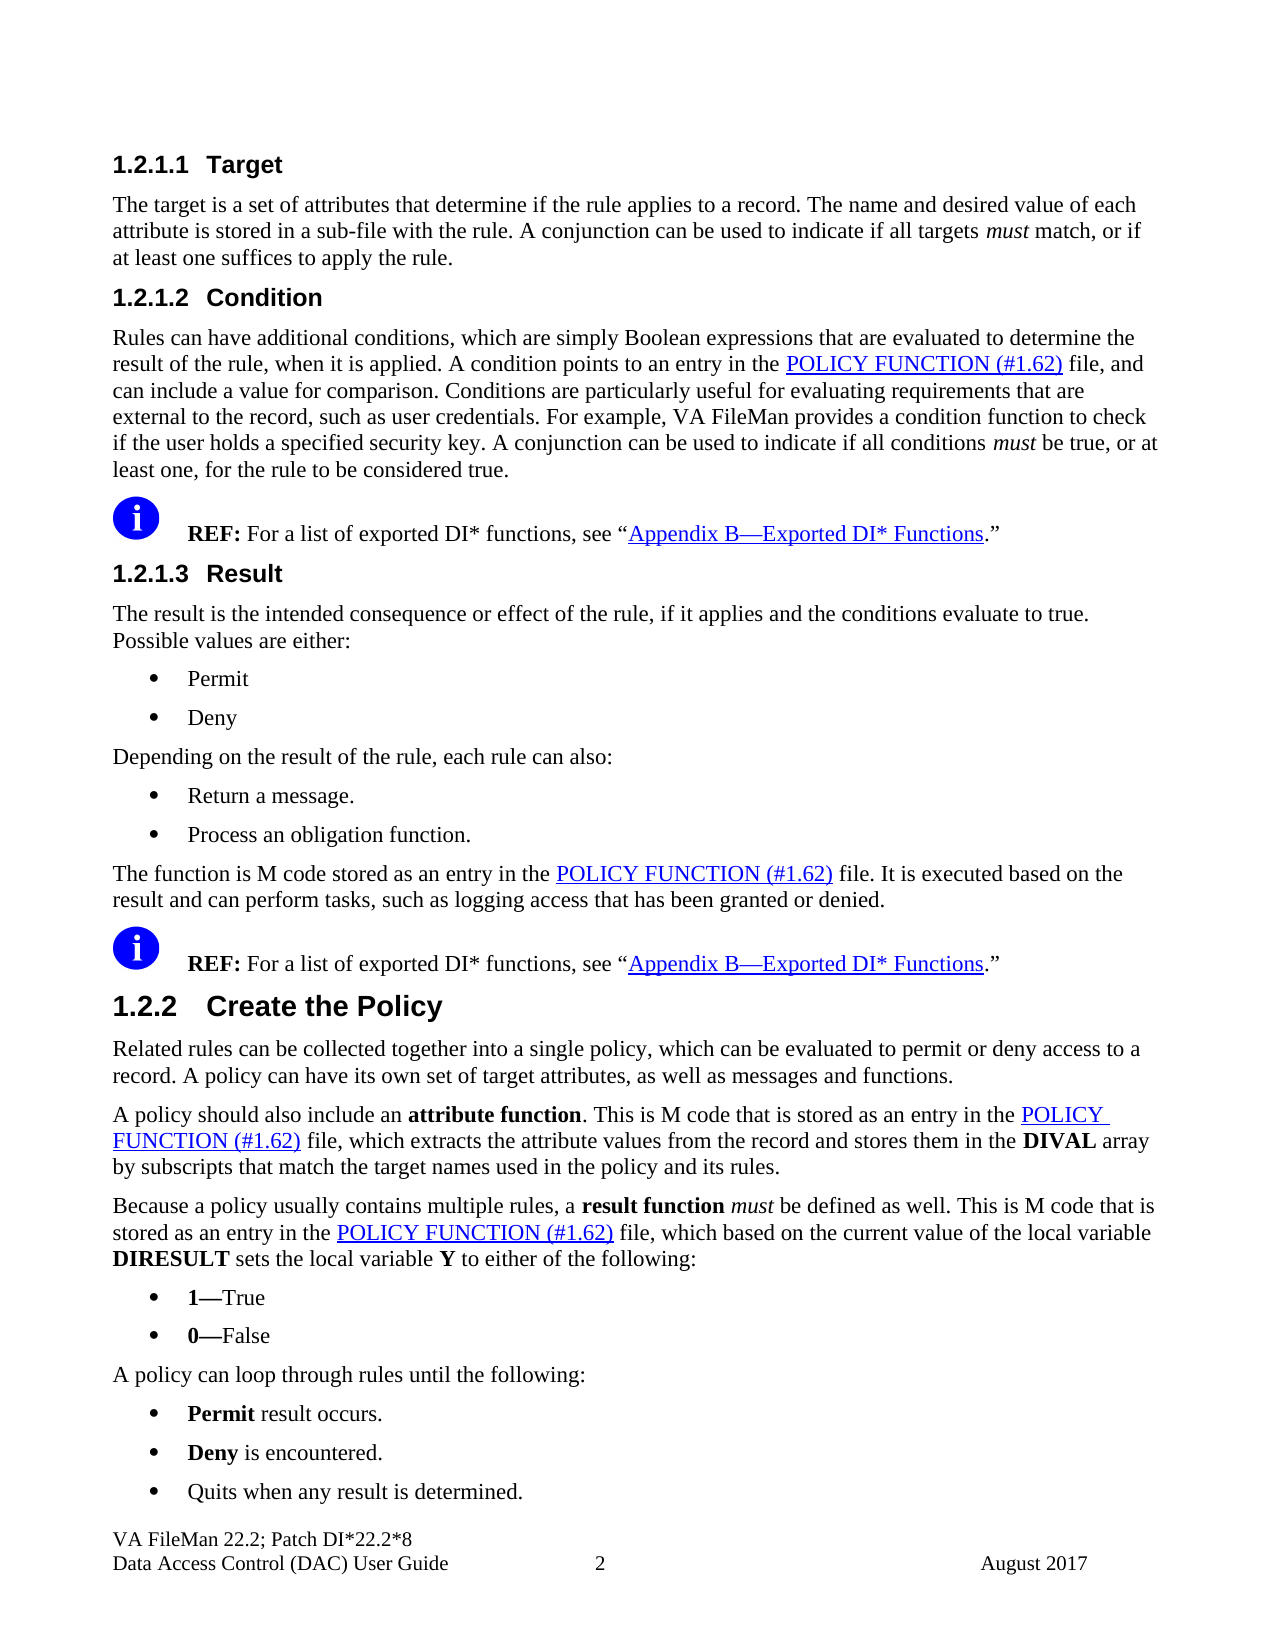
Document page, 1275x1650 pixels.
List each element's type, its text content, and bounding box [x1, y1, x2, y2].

list 1—True [150, 1284, 1162, 1310]
subtitle Condition [112, 283, 1162, 312]
subtitle Target [112, 150, 1162, 179]
list Deny [150, 704, 1162, 731]
text REF: For a list of exported DI* functions, see “Appendix B—Exported DI* Functions.” [112, 495, 1162, 547]
text Depending on the result of the rule, each rule can also: [112, 743, 1162, 769]
picture [112, 925, 160, 972]
list Deny is encountered. [150, 1439, 1162, 1466]
text The result is the intended consequence or effect of the rule, if it applies and the conditions evaluate to true. Possible values are either: [112, 600, 1162, 653]
text Rules can have additional conditions, which are simply Boolean expressions that are evaluated to determine the result of the rule, when it is applied. A condition points to an entry in the POLICY FUNCTION (#1.62) file, and can include a value for comparison. Conditions are particularly useful for evaluating requirements that are external to the record, such as user credentials. For example, VA FileMan provides a condition function to check if the user holds a specified security key. A conjunction can be used to indicate if all conditions must be true, or at least one, for the rule to be considered true. [112, 324, 1162, 482]
list Quits when any result is determined. [150, 1478, 1162, 1504]
list Permit result occurs. [150, 1400, 1162, 1427]
text REF: For a list of exported DI* functions, see “Appendix B—Exported DI* Functions.” [112, 925, 1162, 977]
list Process an obligation function. [150, 821, 1162, 847]
text Because a policy usually contains multiple rules, a result function must be defined as well. This is M code that is stored as an entry in the POLICY FUNCTION (#1.62) file, which based on the current value of the local variable DIRESULT sets the local variable Y to either of the following: [112, 1192, 1162, 1271]
list Return a message. [150, 782, 1162, 808]
subtitle Result [112, 559, 1162, 588]
text A policy should also include an attribute function. This is M code that is stored as an entry in the POLICY FUNCTION (#1.62) file, which extracts the attribute values from the record and stores them in the DIVAL array by subscripts that match the target names used in the policy and its rules. [112, 1101, 1162, 1180]
list Permit [150, 666, 1162, 692]
text A policy can loop through rules until the following: [112, 1361, 1162, 1388]
subtitle Create the Policy [112, 989, 1162, 1023]
list 0—False [150, 1323, 1162, 1349]
text The target is a set of attributes that determine if the rule applies to a record. The name and desired value of each attribute is stored in a sub-file with the rule. A conjunction can be used to indicate if all targets must match, or if at least one suffices to apply the rule. [112, 191, 1162, 270]
picture [112, 494, 160, 542]
text The function is M code stored as an entry in the POLICY FUNCTION (#1.62) file. It is executed based on the result and can perform tasks, such as logging access that has been granted or denied. [112, 860, 1162, 912]
text Related rules can be collected together into a single policy, which can be evaluated to permit or deny access to a record. A policy can have its own set of target attributes, as well as messages and functions. [112, 1035, 1162, 1088]
